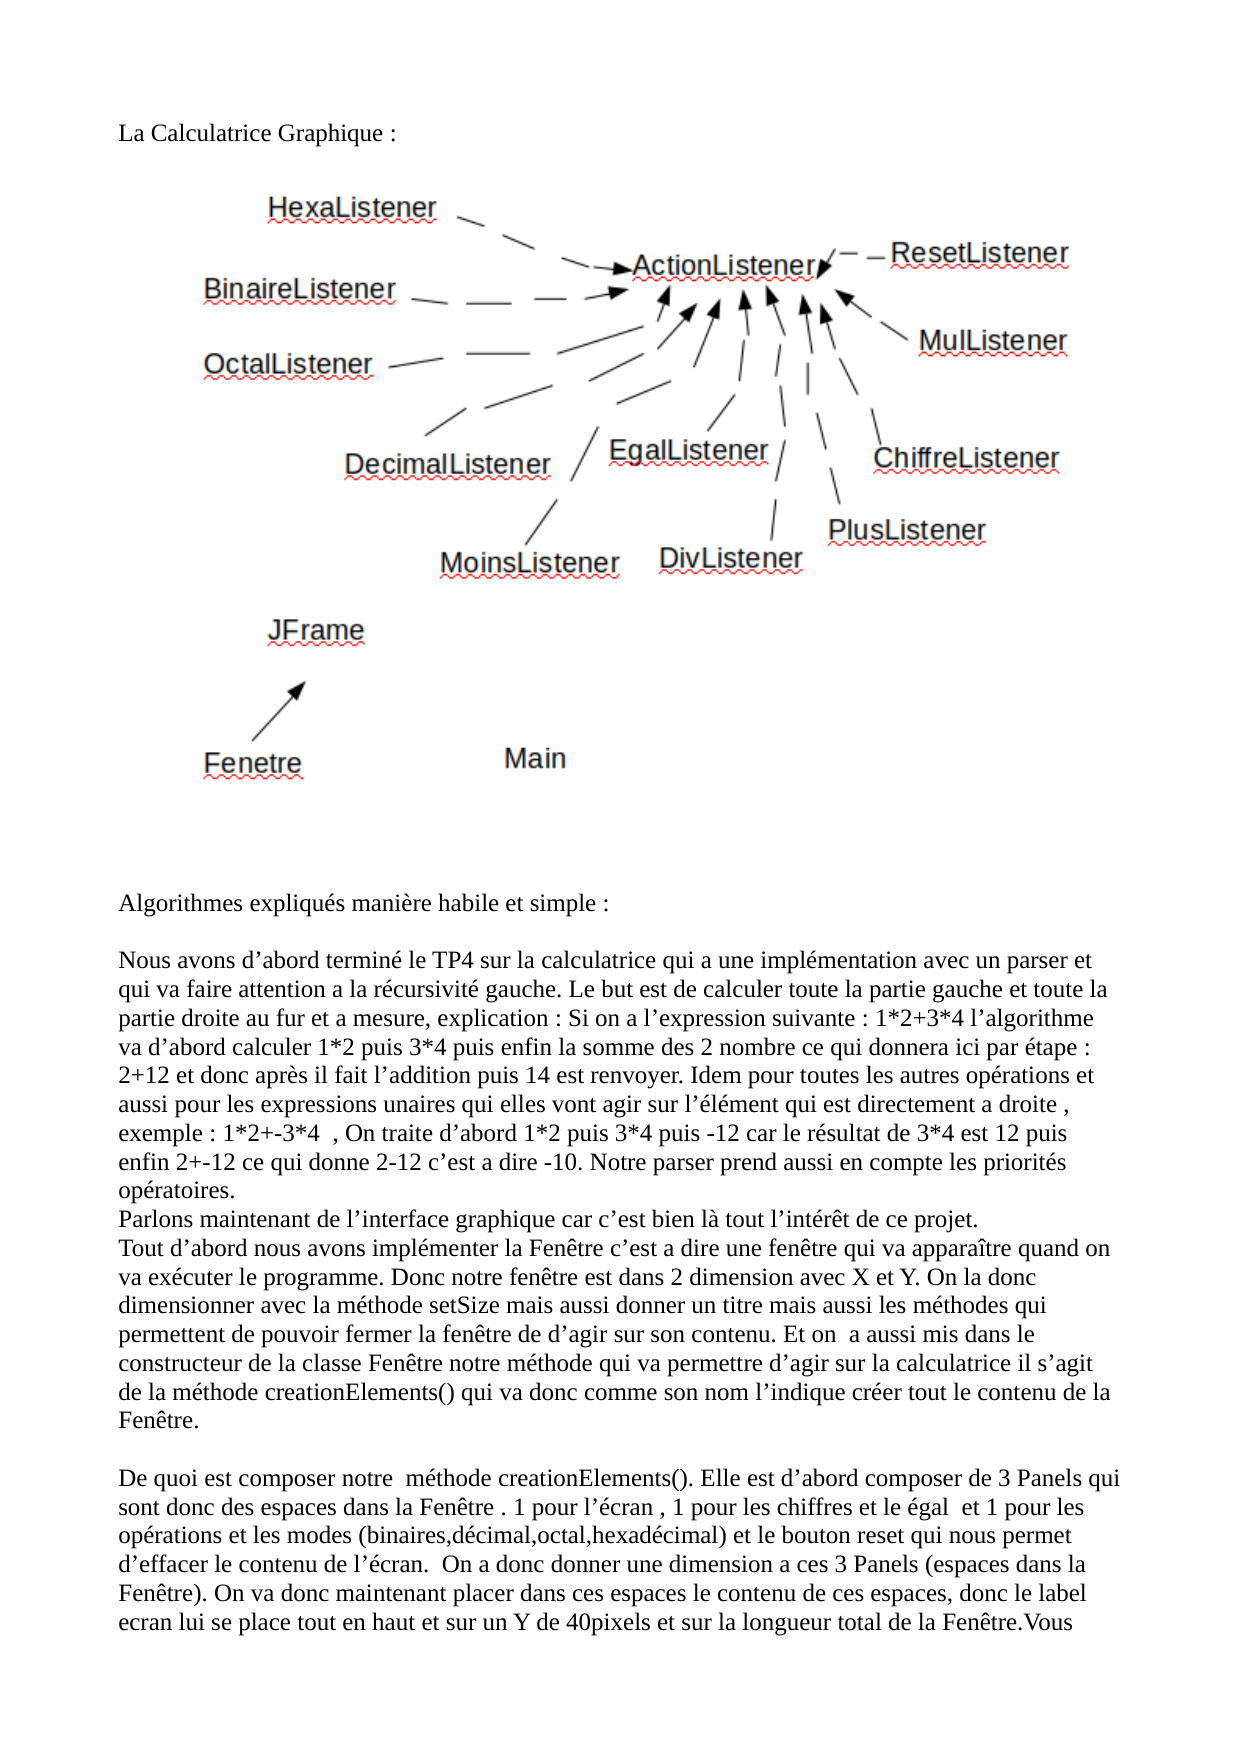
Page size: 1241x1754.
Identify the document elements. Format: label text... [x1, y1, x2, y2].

text Algorithmes expliqués manière habile et simple : [118, 888, 1122, 917]
text Parlons maintenant de l’interface graphique car c’est bien là tout l’intérêt de ce projet. [118, 1204, 1122, 1233]
text Tout d’abord nous avons implémenter la Fenêtre c’est a dire une fenêtre qui va apparaître quand on va exécuter le programme. Donc notre fenêtre est dans 2 dimension avec X et Y. On la donc dimensionner avec la méthode setSize mais aussi donner un titre mais aussi les méthodes qui permettent de pouvoir fermer la fenêtre de d’agir sur son contenu. Et on a aussi mis dans le constructeur de la classe Fenêtre notre méthode qui va permettre d’agir sur la calculatrice il s’agit de la méthode creationElements() qui va donc comme son nom l’indique créer tout le contenu de la Fenêtre. [118, 1233, 1122, 1434]
text De quoi est composer notre méthode creationElements(). Elle est d’abord composer de 3 Panels qui sont donc des espaces dans la Fenêtre . 1 pour l’écran , 1 pour les chiffres et le égal et 1 pour les opérations et les modes (binaires,décimal,octal,hexadécimal) et le bouton reset qui nous permet d’effacer le contenu de l’écran. On a donc donner une dimension a ces 3 Panels (espaces dans la Fenêtre). On va donc maintenant placer dans ces espaces le contenu de ces espaces, donc le label ecran lui se place tout en haut et sur un Y de 40pixels et sur la longueur total de la Fenêtre.Vous [118, 1463, 1122, 1635]
text 2+12 et donc après il fait l’addition puis 14 est renvoyer. Idem pour toutes les autres opérations et aussi pour les expressions unaires qui elles vont agir sur l’élément qui est directement a droite , exemple : 1*2+-3*4 , On traite d’abord 1*2 puis 3*4 puis -12 car le résultat de 3*4 est 12 puis enfin 2+-12 ce qui donne 2-12 c’est a dire -10. Notre parser prend aussi en compte les priorités opératoires. [118, 1060, 1122, 1204]
picture [163, 175, 1077, 831]
text La Calculatrice Graphique : [118, 118, 1122, 147]
text Nous avons d’abord terminé le TP4 sur la calculatrice qui a une implémentation avec un parser et qui va faire attention a la récursivité gauche. Le but est de calculer toute la partie gauche et toute la partie droite au fur et a mesure, explication : Si on a l’expression suivante : 1*2+3*4 l’algorithme va d’abord calculer 1*2 puis 3*4 puis enfin la somme des 2 nombre ce qui donnera ici par étape : [118, 945, 1122, 1060]
